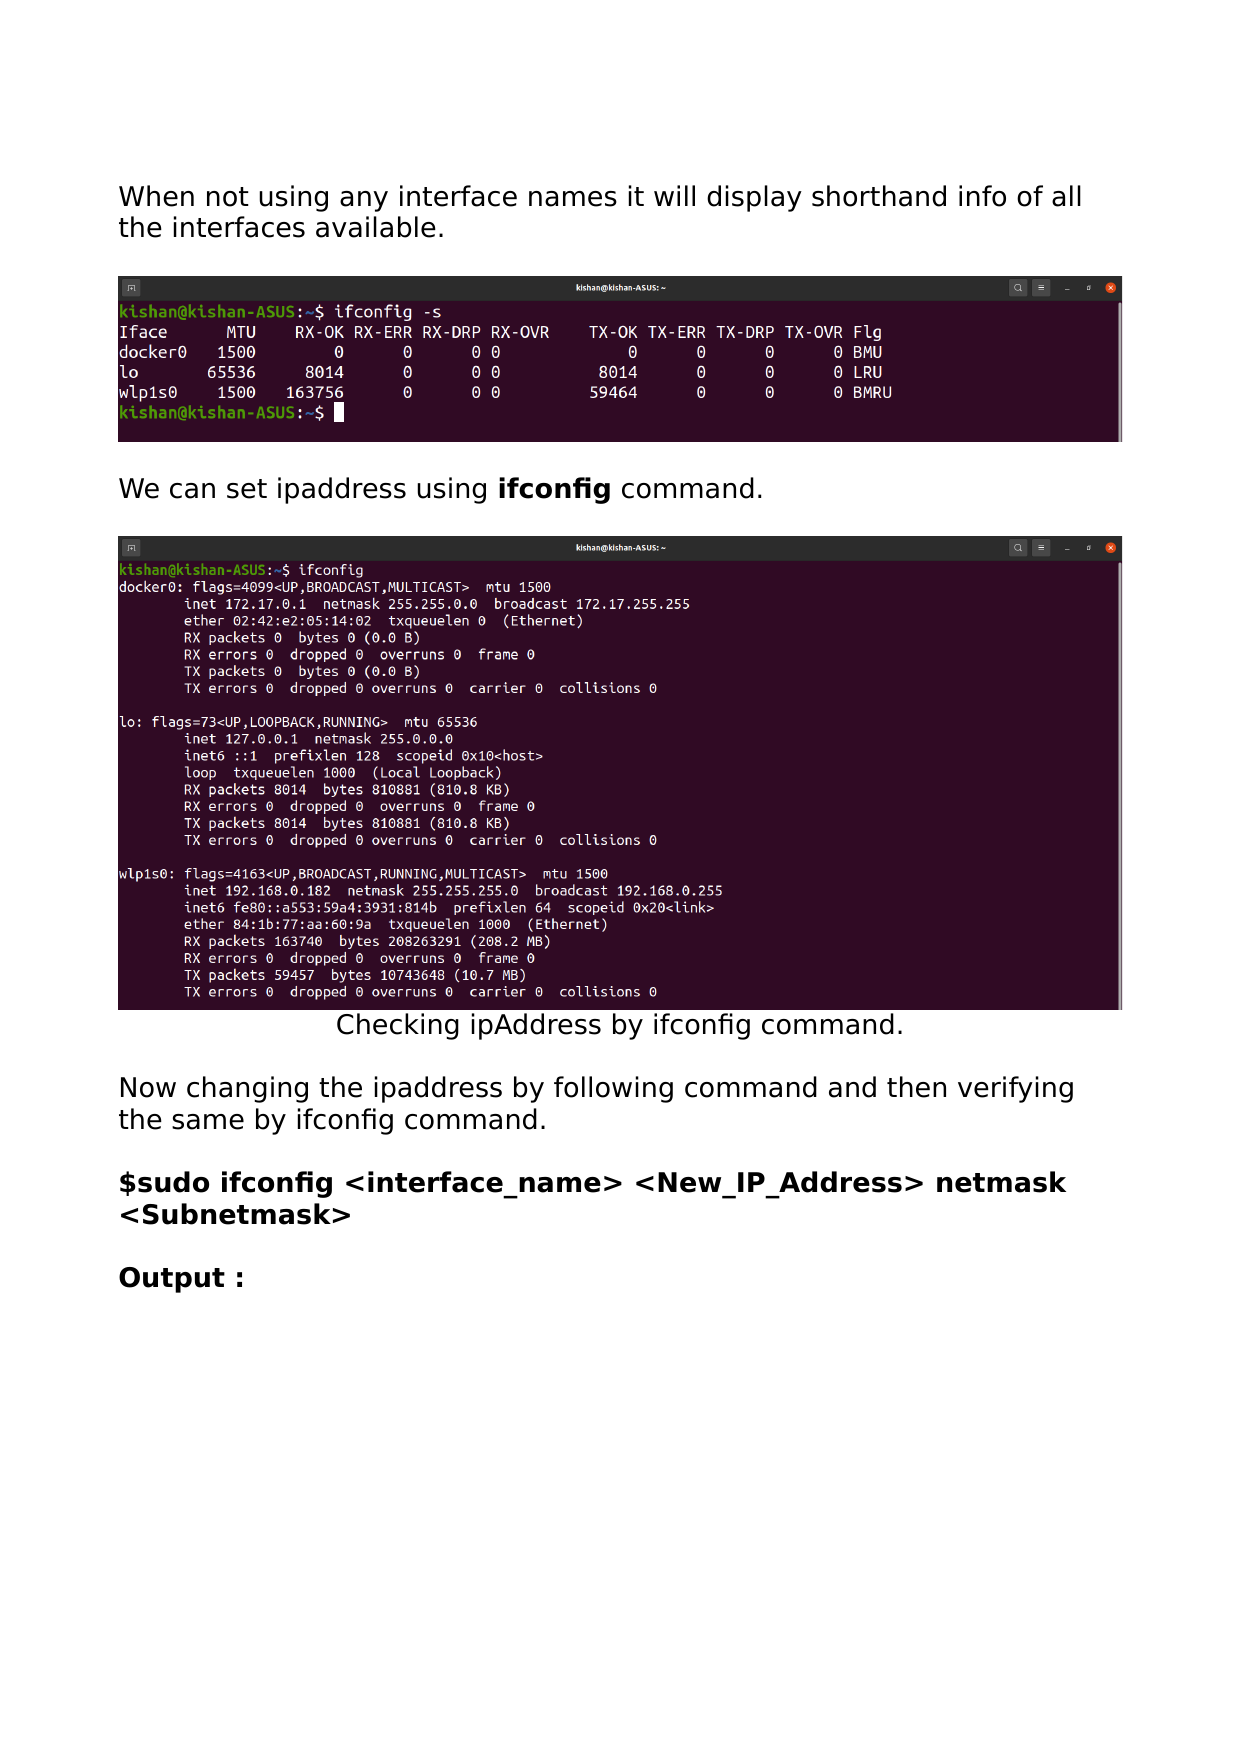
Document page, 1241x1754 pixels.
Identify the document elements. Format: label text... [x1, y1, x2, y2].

text Output : [118, 1262, 1122, 1294]
text When not using any interface names it will display shorthand info of all the interfaces available. [118, 181, 1122, 244]
text Checking ipAddress by ifconfig command. [118, 1010, 1122, 1041]
picture [118, 536, 1123, 1010]
text We can set ipaddress using ifconfig command. [118, 276, 1122, 504]
text $sudo ifconfig <interface_name> <New_IP_Address> netmask <Subnetmask> [118, 1167, 1122, 1231]
text Now changing the ipaddress by following command and then verifying the same by ifconfig command. [118, 1073, 1122, 1136]
